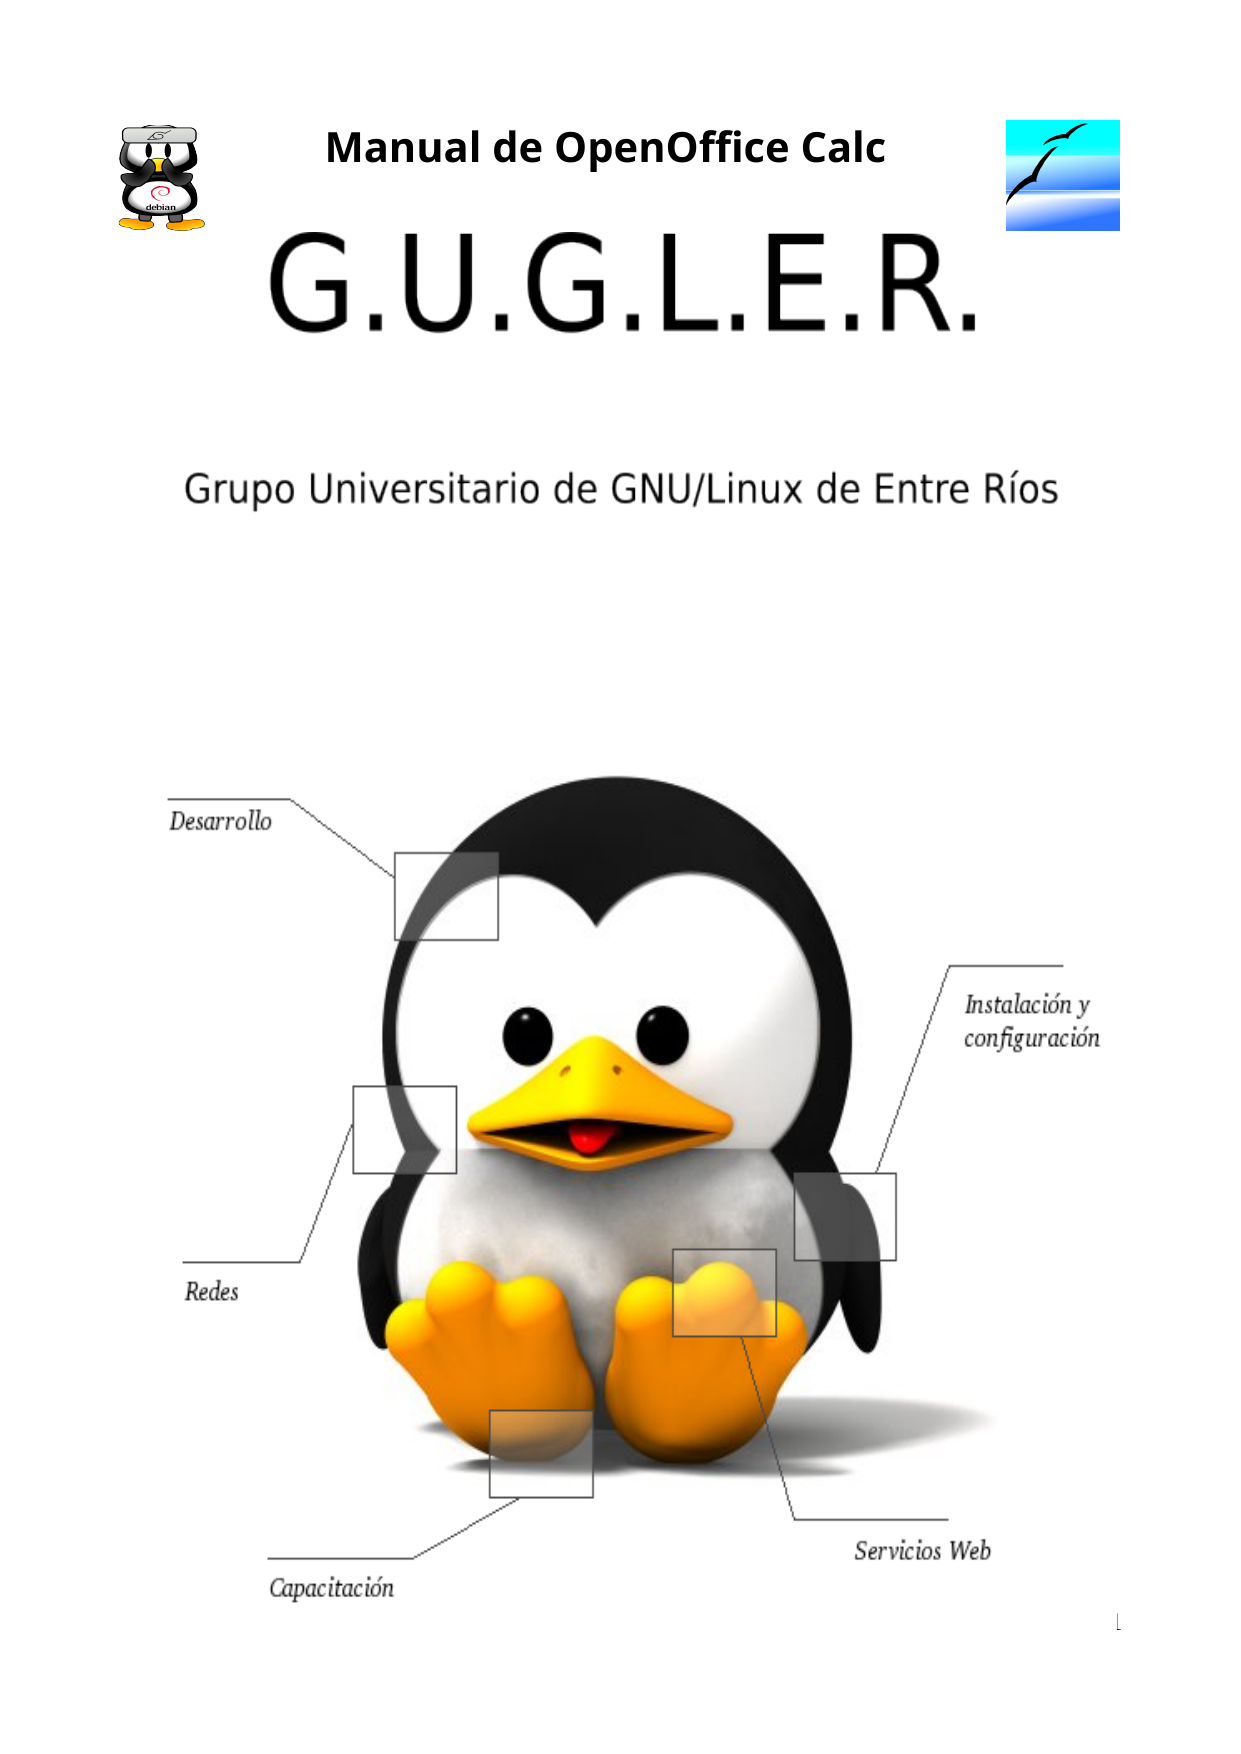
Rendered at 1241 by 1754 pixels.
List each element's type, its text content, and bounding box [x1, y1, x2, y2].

text Manual de OpenOffice Calc [118, 118, 1122, 175]
picture [1005, 120, 1120, 231]
picture [118, 232, 1117, 1636]
picture [118, 125, 205, 231]
